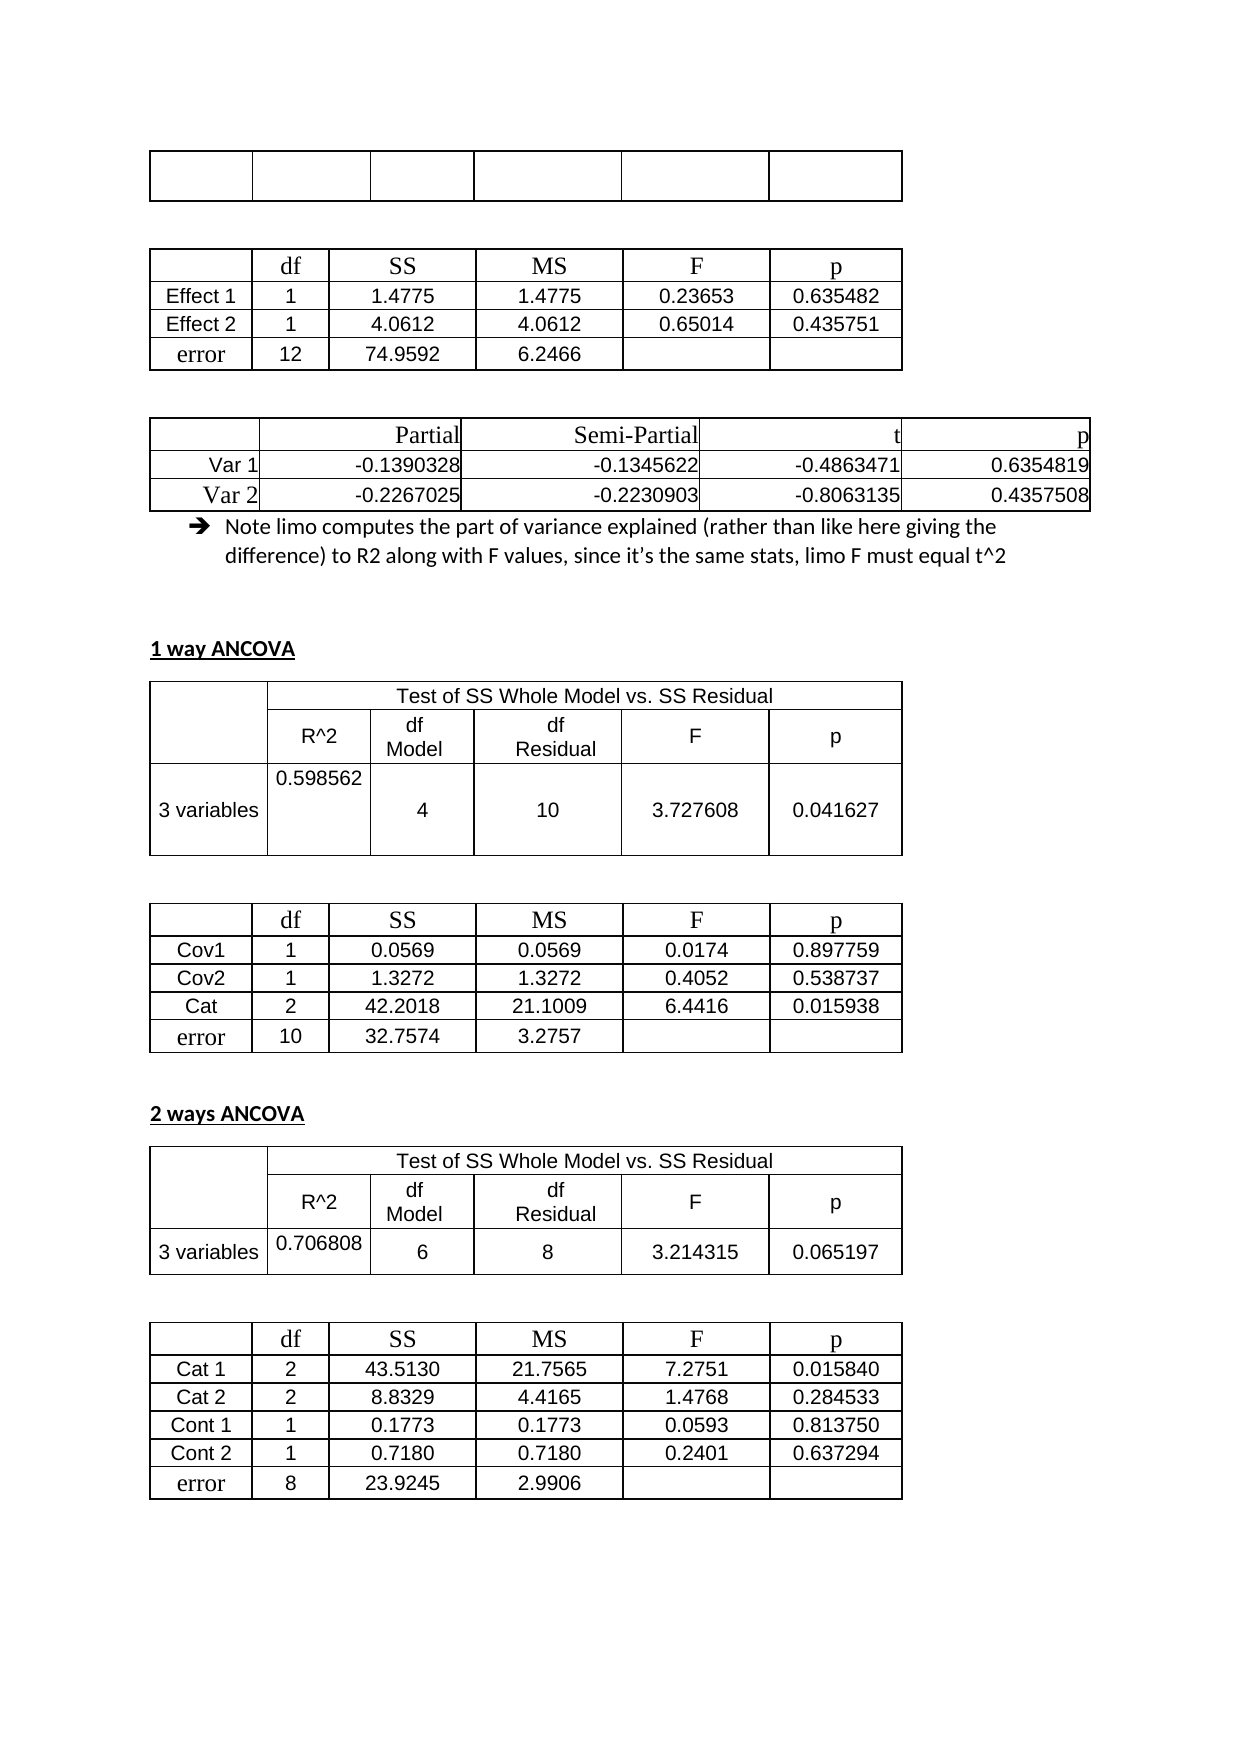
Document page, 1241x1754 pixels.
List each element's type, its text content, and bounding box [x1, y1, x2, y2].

table_cell Effect 2 [151, 310, 251, 336]
table_cell 0.0569 [330, 937, 475, 963]
table_cell 23.9245 [330, 1467, 475, 1498]
table_header p [902, 419, 1089, 450]
table_cell 32.7574 [330, 1020, 475, 1051]
table_header SS [330, 904, 475, 935]
table_header [151, 1323, 251, 1354]
table_cell [151, 152, 252, 200]
table_cell 0.065197 [770, 1229, 901, 1274]
table_header df Residual [475, 1176, 621, 1226]
table_header 3 variables [151, 796, 266, 822]
table_cell 0.65014 [624, 310, 769, 336]
table_cell Cont 1 [151, 1412, 251, 1438]
table_header F [624, 250, 769, 281]
table_cell [771, 338, 901, 369]
table_cell [770, 152, 901, 200]
table_cell [770, 710, 901, 723]
table_cell 0.015938 [771, 993, 901, 1019]
table_header t [700, 419, 901, 450]
table_header MS [477, 904, 622, 935]
table_cell 8 [253, 1467, 328, 1498]
table_header Test of SS Whole Model vs. SS Residual [268, 1147, 901, 1174]
table_header SS [330, 250, 475, 281]
table_cell 0.0593 [624, 1412, 769, 1438]
table_cell Cov2 [151, 965, 251, 991]
table_header [151, 904, 251, 935]
table_cell 0.637294 [771, 1440, 901, 1466]
table_cell [622, 1175, 768, 1228]
table_cell Cat [151, 993, 251, 1019]
table_cell 1 [253, 965, 328, 991]
table_cell [771, 1020, 901, 1051]
table_cell error [151, 1467, 251, 1498]
table_cell 0.813750 [771, 1412, 901, 1438]
table_cell 0.0569 [477, 937, 622, 963]
table_cell 8.8329 [330, 1384, 475, 1410]
table_cell 0.284533 [771, 1384, 901, 1410]
table_cell 1 [253, 1440, 328, 1466]
table_cell 3.727608 [622, 764, 768, 854]
table_cell 1 [253, 282, 328, 309]
table_cell 2 [253, 993, 328, 1019]
table_cell [624, 1467, 769, 1498]
table_cell 2 [253, 1384, 328, 1410]
table_header Partial [260, 419, 460, 450]
table_cell 0.538737 [771, 965, 901, 991]
table_cell 1.4775 [330, 282, 475, 309]
table_cell [624, 1020, 769, 1051]
table_cell [770, 1175, 901, 1189]
table_header p [771, 904, 901, 935]
table_cell 1.4775 [477, 282, 622, 309]
table_cell [151, 1229, 267, 1274]
table_cell 1 [253, 310, 328, 336]
table_cell -0.1345622 [462, 451, 699, 478]
table_cell 0.7180 [330, 1440, 475, 1466]
table_header p [771, 1323, 901, 1354]
table_cell 0.2401 [624, 1440, 769, 1466]
table_cell 3.2757 [477, 1020, 622, 1051]
table_cell 21.7565 [477, 1356, 622, 1382]
table_cell [771, 1467, 901, 1498]
table_header R^2 [268, 1189, 369, 1214]
table_cell 6.4416 [624, 993, 769, 1019]
table_header p [771, 250, 901, 281]
table_header F [623, 1189, 768, 1214]
table_header F [623, 723, 768, 749]
table_cell 4.0612 [330, 310, 475, 336]
table_cell 8 [475, 1229, 621, 1274]
table_cell [371, 710, 473, 762]
table_header df Model [372, 1176, 457, 1226]
table_header p [770, 723, 901, 749]
table_cell [253, 152, 370, 200]
table_cell 0.4357508 [902, 479, 1089, 510]
text 2 ways ANCOVA [150, 1099, 1090, 1127]
list Note limo computes the part of variance explained (rather than like here giving the difference) to R2 along with F values, since it’s the same stats, limo F must equal t^2 [187, 512, 1090, 570]
table_cell 0.041627 [770, 764, 901, 854]
table_header 3 variables [151, 1239, 266, 1264]
table_header R^2 [268, 723, 369, 749]
table_header Test of SS Whole Model vs. SS Residual [268, 682, 901, 708]
table_cell 0.635482 [771, 282, 901, 309]
table_cell 0.897759 [771, 937, 901, 963]
table_cell 0.0174 [624, 937, 769, 963]
table_cell 6 [371, 1229, 473, 1274]
table_cell Cov1 [151, 937, 251, 963]
table_cell error [151, 1020, 251, 1051]
table_cell [268, 710, 370, 762]
table_header df [253, 250, 328, 281]
table_cell 4.4165 [477, 1384, 622, 1410]
table_cell 43.5130 [330, 1356, 475, 1382]
table_cell 0.6354819 [902, 451, 1089, 478]
table_cell 0.435751 [771, 310, 901, 336]
table_header [151, 250, 251, 281]
table_cell 0.706808 [268, 1229, 370, 1274]
table_cell 42.2018 [330, 993, 475, 1019]
table_cell -0.4863471 [700, 451, 901, 478]
table_cell [622, 710, 768, 762]
table_cell -0.2230903 [462, 479, 699, 510]
table_header F [624, 1323, 769, 1354]
table_cell Var 2 [151, 479, 259, 510]
table_header df Residual [475, 711, 621, 761]
table_cell 4 [371, 764, 473, 854]
table_cell 0.1773 [477, 1412, 622, 1438]
table_cell Cat 2 [151, 1384, 251, 1410]
table_cell [770, 1214, 901, 1228]
table_header MS [477, 250, 622, 281]
table_cell [268, 1175, 370, 1228]
table_cell 1.3272 [330, 965, 475, 991]
table_header Semi-Partial [462, 419, 699, 450]
table_cell Var 1 [151, 451, 259, 478]
table_header [151, 682, 267, 762]
table_cell -0.2267025 [260, 479, 460, 510]
table_cell [622, 152, 768, 200]
table_cell 1.3272 [477, 965, 622, 991]
table_cell -0.8063135 [700, 479, 901, 510]
table_header MS [477, 1323, 622, 1354]
table_cell 1 [253, 1412, 328, 1438]
table_cell 2.9906 [477, 1467, 622, 1498]
table_header [151, 419, 259, 450]
table_header p [770, 1189, 901, 1214]
table_cell Effect 1 [151, 282, 251, 309]
table_cell 0.1773 [330, 1412, 475, 1438]
table_cell Cont 2 [151, 1440, 251, 1466]
table_cell [151, 764, 267, 854]
table_cell error [151, 338, 251, 369]
table_cell 0.7180 [477, 1440, 622, 1466]
table_cell 0.015840 [771, 1356, 901, 1382]
table_cell 10 [253, 1020, 328, 1051]
table_cell 0.598562 [268, 764, 370, 854]
table_cell 0.4052 [624, 965, 769, 991]
table_cell [624, 338, 769, 369]
table_cell 7.2751 [624, 1356, 769, 1382]
table_cell -0.1390328 [260, 451, 460, 478]
table_cell 6.2466 [477, 338, 622, 369]
table_cell 0.23653 [624, 282, 769, 309]
table_cell 10 [475, 764, 621, 854]
table_cell 1.4768 [624, 1384, 769, 1410]
table_header df Model [372, 711, 457, 761]
table_cell 74.9592 [330, 338, 475, 369]
table_cell 1 [253, 937, 328, 963]
table_header SS [330, 1323, 475, 1354]
text 1 way ANCOVA [150, 634, 1090, 662]
table_cell 3.214315 [622, 1229, 768, 1274]
table_cell 21.1009 [477, 993, 622, 1019]
table_cell [475, 152, 621, 200]
table_header df [253, 904, 328, 935]
table_header F [624, 904, 769, 935]
table_cell 12 [253, 338, 328, 369]
table_cell [371, 152, 473, 200]
table_header [151, 1147, 267, 1228]
table_cell [770, 749, 901, 762]
table_cell 2 [253, 1356, 328, 1382]
table_header df [253, 1323, 328, 1354]
table_cell Cat 1 [151, 1356, 251, 1382]
table_cell 4.0612 [477, 310, 622, 336]
table_cell [371, 1175, 473, 1228]
